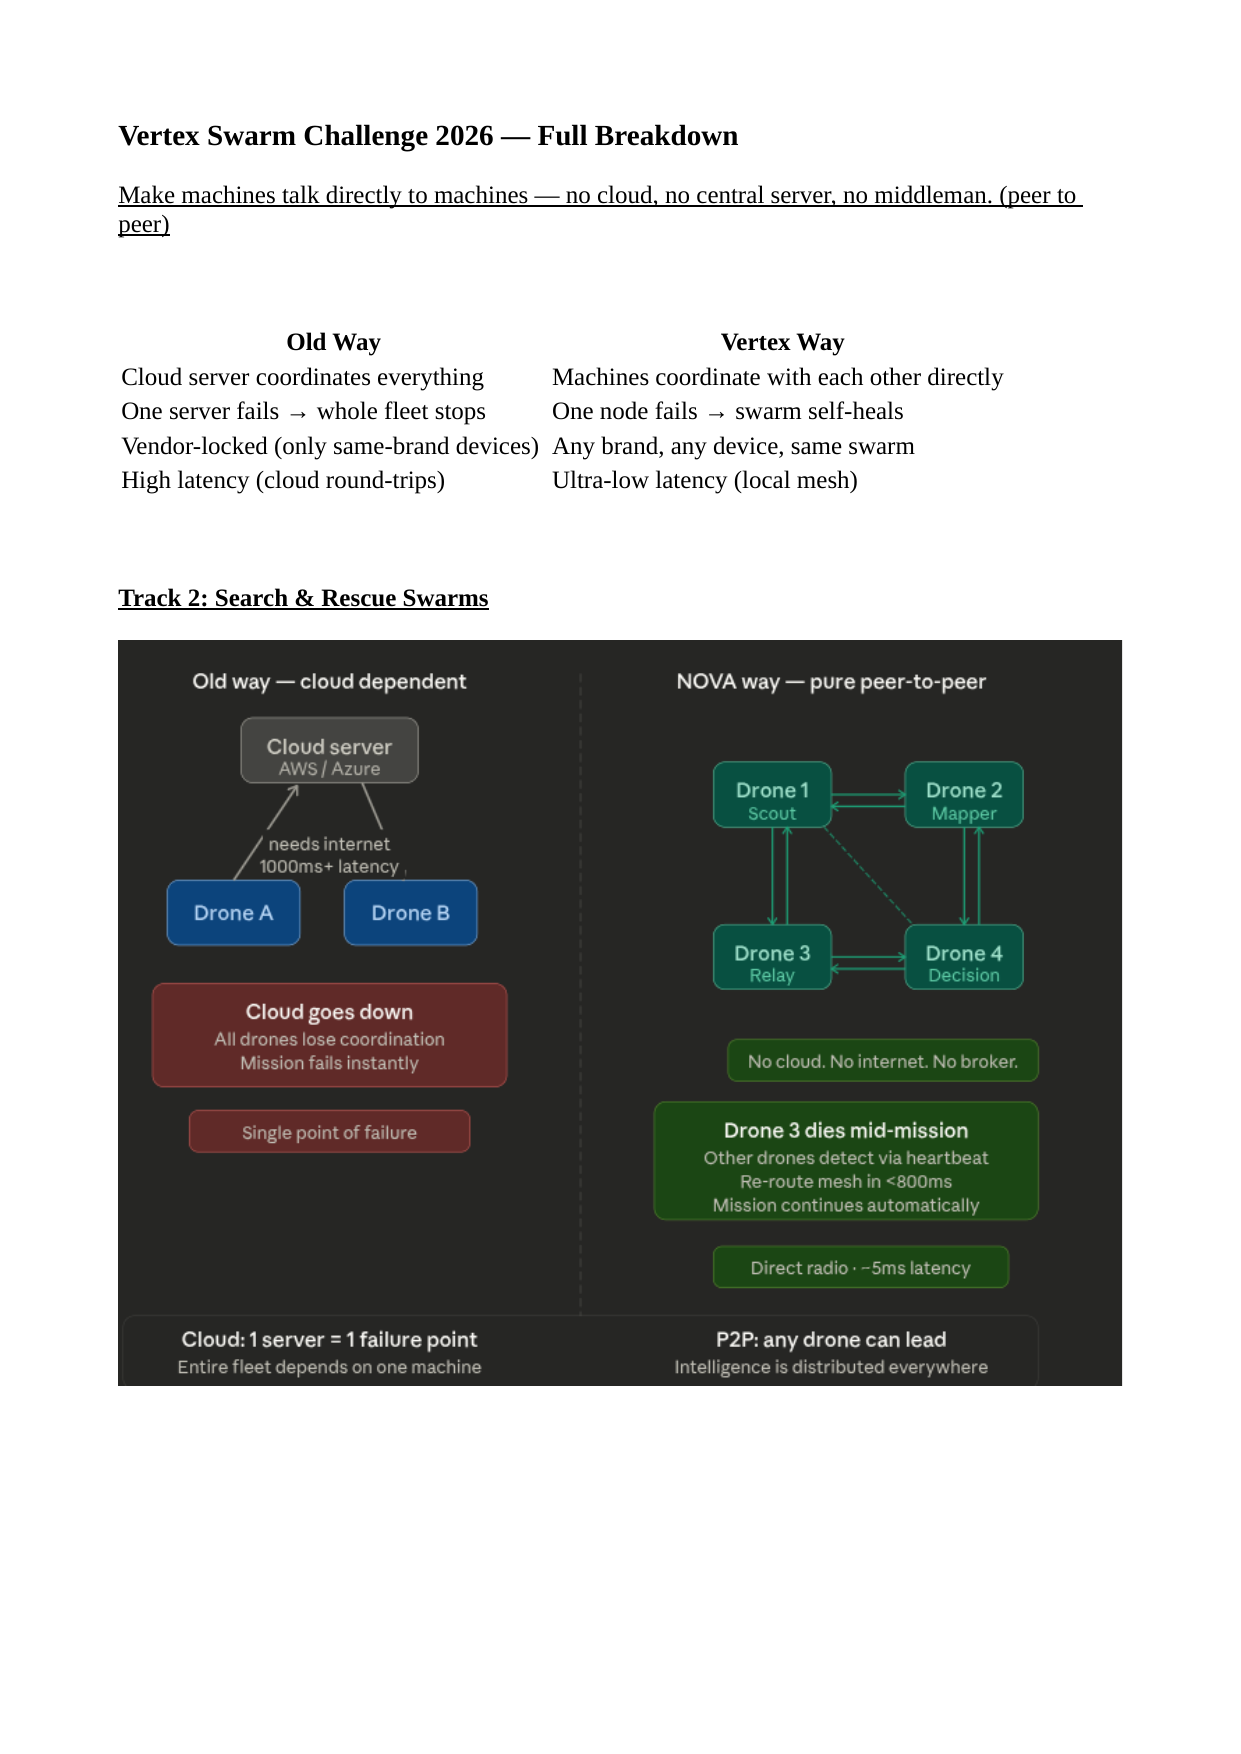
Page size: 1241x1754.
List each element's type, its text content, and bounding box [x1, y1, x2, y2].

table_cell One node fails → swarm self-heals [549, 393, 1017, 428]
table_cell Machines coordinate with each other directly [549, 359, 1017, 393]
table_cell One server fails → whole fleet stops [118, 393, 549, 428]
table_cell High latency (cloud round-trips) [118, 463, 549, 497]
table_cell Ultra-low latency (local mesh) [549, 463, 1017, 497]
table_header Old Way [118, 324, 549, 359]
text Vertex Swarm Challenge 2026 — Full Breakdown Make machines talk directly to machines — no cloud, no central server, no middleman. (peer to peer) [118, 118, 1122, 238]
picture [118, 640, 1123, 1386]
table_cell Cloud server coordinates everything [118, 359, 549, 393]
table_cell Vendor-locked (only same-brand devices) [118, 428, 549, 462]
text Track 2: Search & Rescue Swarms [118, 583, 1122, 612]
table_cell Any brand, any device, same swarm [549, 428, 1017, 462]
table_header Vertex Way [549, 324, 1017, 359]
